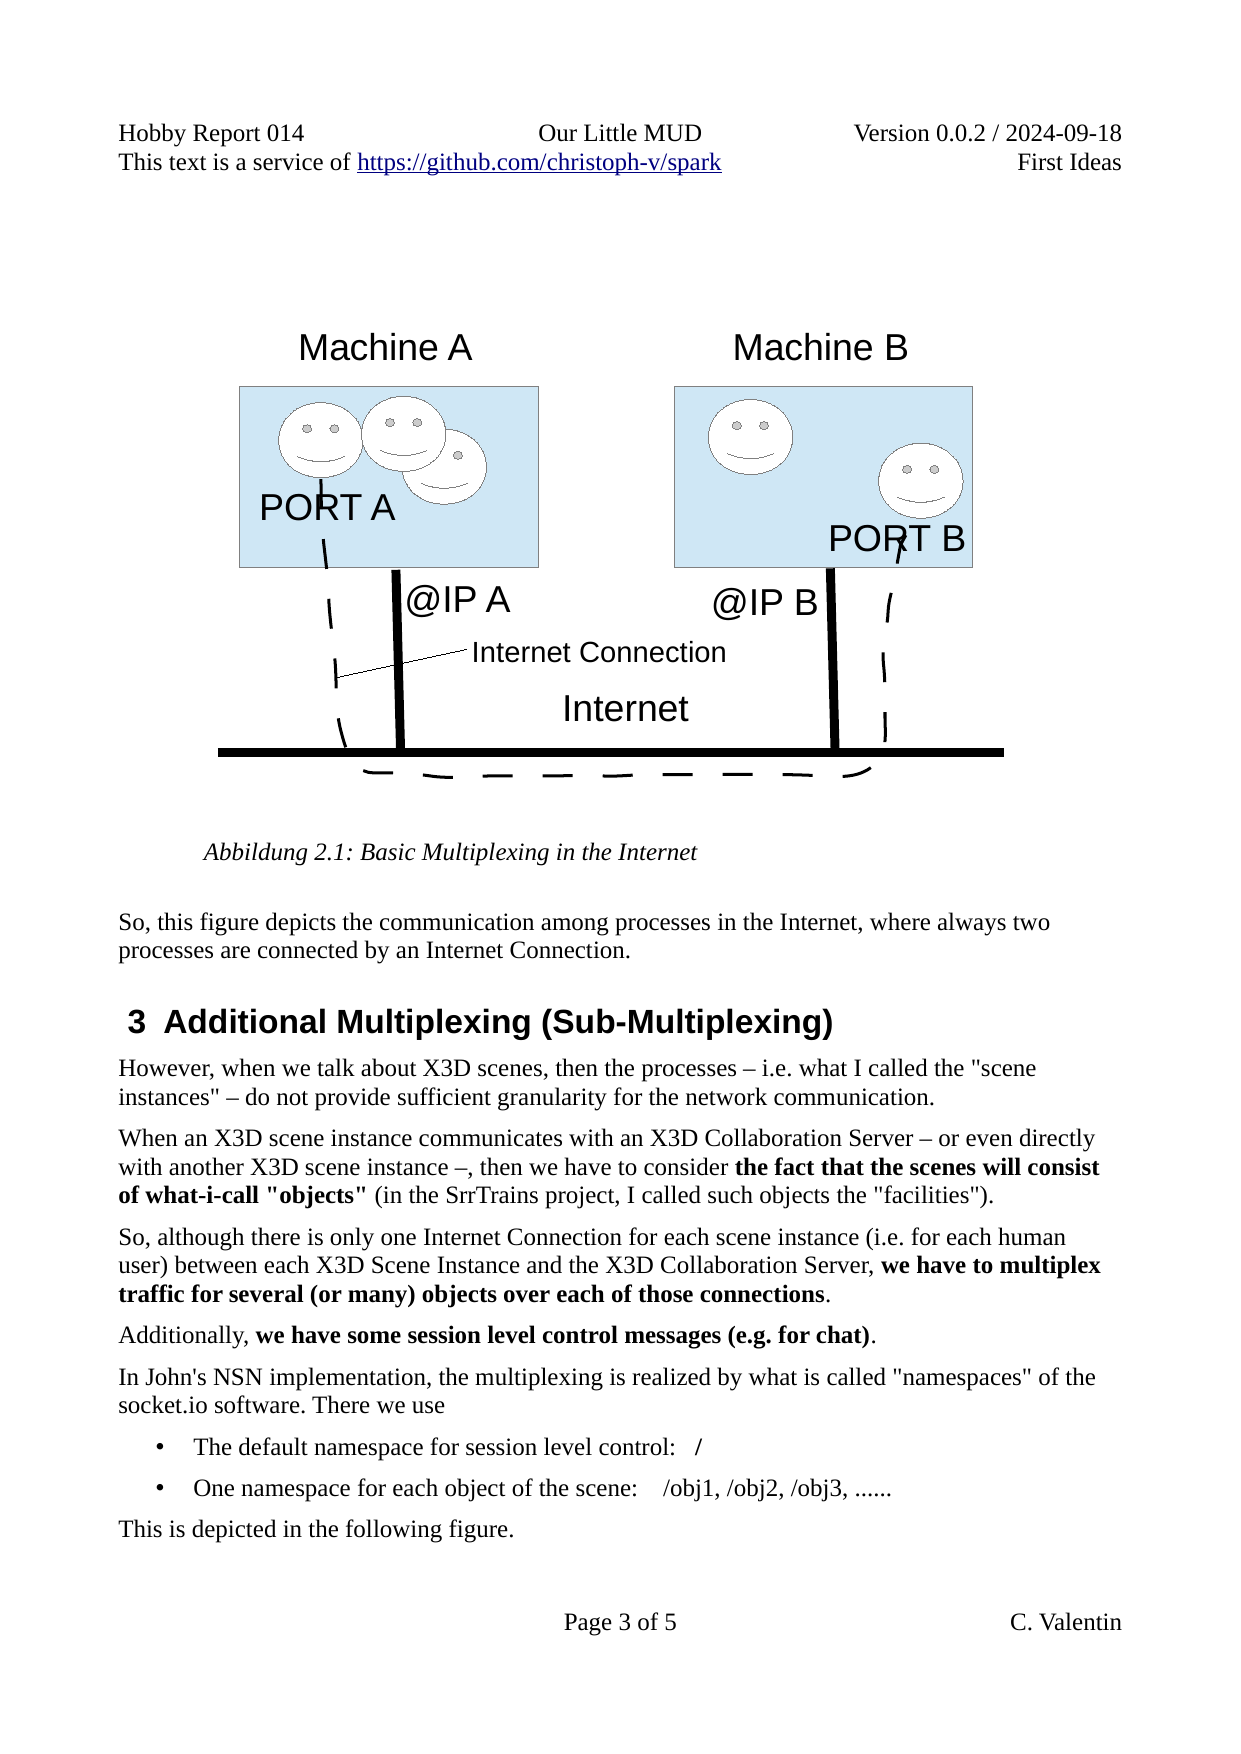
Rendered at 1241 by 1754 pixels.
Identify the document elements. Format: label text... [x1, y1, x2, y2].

text However, when we talk about X3D scenes, then the processes – i.e. what I called the "scene instances" – do not provide sufficient granularity for the network communication. [118, 1053, 1122, 1111]
text In John's NSN implementation, the multiplexing is realized by what is called "namespaces" of the socket.io software. There we use [118, 1362, 1122, 1419]
text So, although there is only one Internet Connection for each scene instance (i.e. for each human user) between each X3D Scene Instance and the X3D Collaboration Server, we have to multiplex traffic for several (or many) objects over each of those connections. [118, 1222, 1122, 1308]
subtitle Additional Multiplexing (Sub-Multiplexing) [118, 1002, 1122, 1041]
list One namespace for each object of the scene: /obj1, /obj2, /obj3, ...... [156, 1473, 1122, 1502]
text So, this figure depicts the communication among processes in the Internet, where always two processes are connected by an Internet Connection. [118, 907, 1122, 964]
text This is depicted in the following figure. [118, 1514, 1122, 1543]
text Abbildung 2.1: Basic Multiplexing in the Internet [204, 259, 1036, 866]
text Additionally, we have some session level control messages (e.g. for chat). [118, 1321, 1122, 1349]
text When an X3D scene instance communicates with an X3D Collaboration Server – or even directly with another X3D scene instance –, then we have to consider the fact that the scenes will consist of what-i-call "objects" (in the SrrTrains project, I called such objects the "facilities"). [118, 1123, 1122, 1209]
list The default namespace for session level control: / [156, 1432, 1122, 1461]
